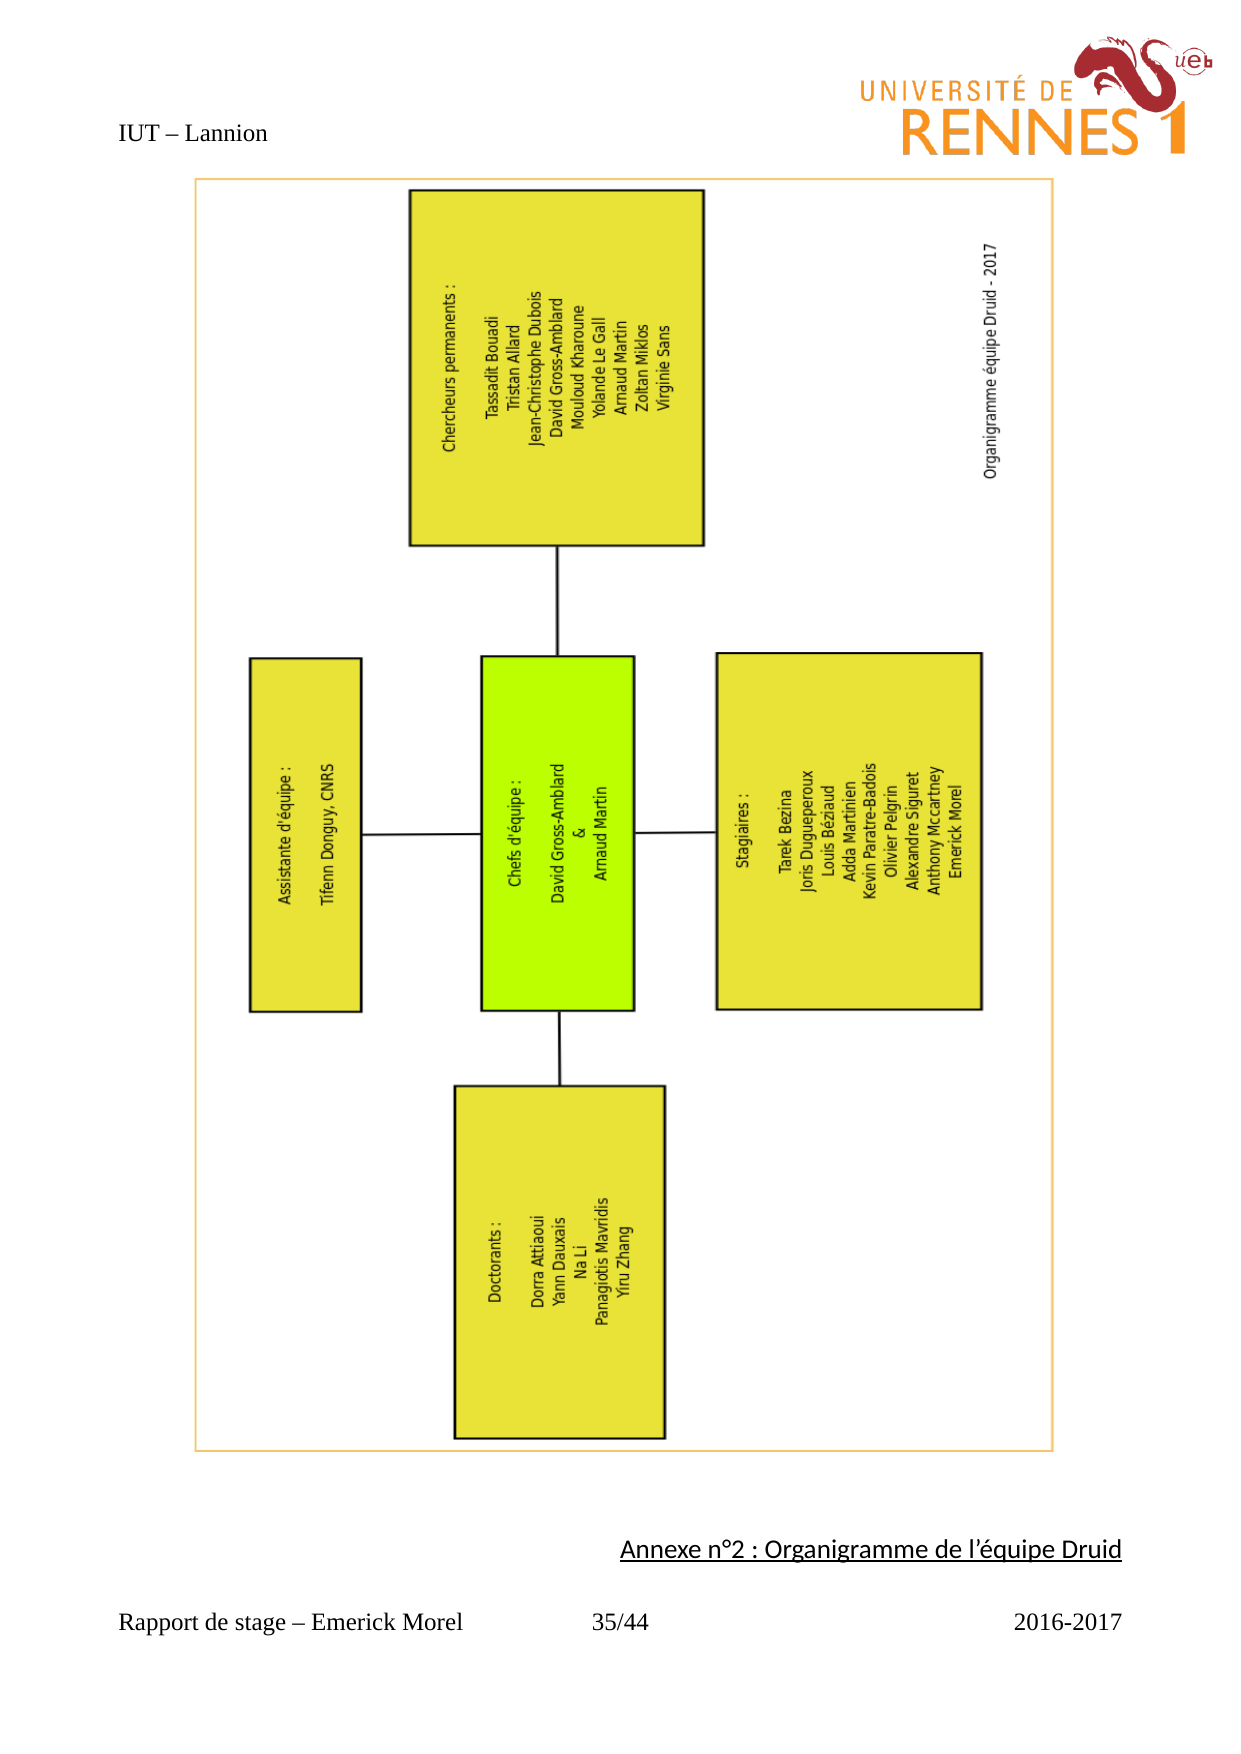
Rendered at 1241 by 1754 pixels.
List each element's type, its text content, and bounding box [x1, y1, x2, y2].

picture [858, 34, 1214, 157]
text Annexe n°2 : Organigramme de l’équipe Druid [118, 1532, 1122, 1565]
picture [194, 176, 1055, 1452]
